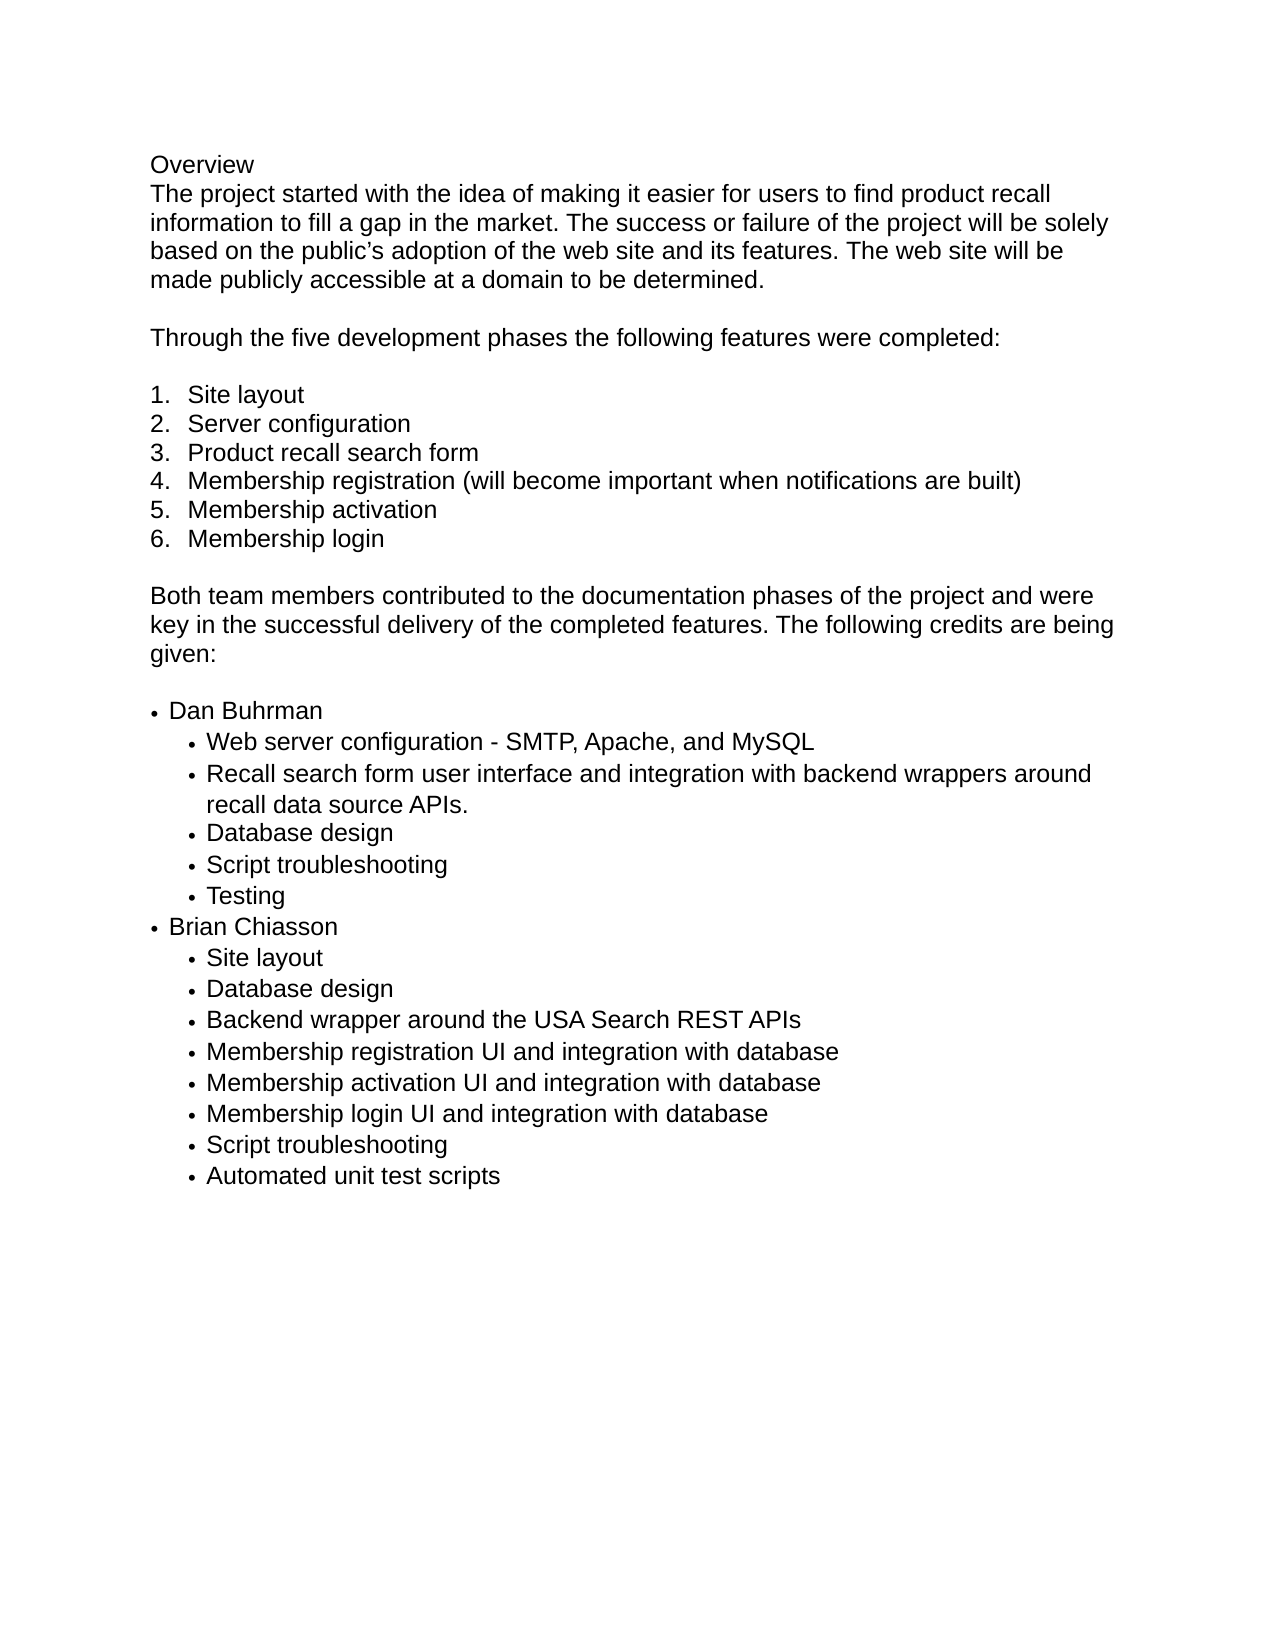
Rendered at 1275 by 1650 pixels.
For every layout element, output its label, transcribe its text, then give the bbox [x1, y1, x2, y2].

list Brian Chiasson [150, 912, 1125, 943]
list Automated unit test scripts [187, 1161, 1125, 1192]
text Through the five development phases the following features were completed: [150, 322, 1125, 351]
list Site layout [150, 380, 1125, 409]
list Script troubleshooting [187, 1130, 1125, 1161]
list Database design [187, 818, 1125, 849]
text The project started with the idea of making it easier for users to find product recall information to fill a gap in the market. The success or failure of the project will be solely based on the public’s adoption of the web site and its features. The web site will be made publicly accessible at a domain to be determined. [150, 179, 1125, 294]
list Membership registration UI and integration with database [187, 1036, 1125, 1068]
list Membership login UI and integration with database [187, 1099, 1125, 1130]
list Script troubleshooting [187, 849, 1125, 881]
list Database design [187, 974, 1125, 1005]
list Backend wrapper around the USA Search REST APIs [187, 1005, 1125, 1036]
text Both team members contributed to the documentation phases of the project and were key in the successful delivery of the completed features. The following credits are being given: [150, 581, 1125, 667]
list Product recall search form [150, 437, 1125, 466]
text Overview [150, 150, 1125, 179]
list Web server configuration - SMTP, Apache, and MySQL [187, 727, 1125, 758]
list Membership activation UI and integration with database [187, 1068, 1125, 1099]
list Recall search form user interface and integration with backend wrappers around recall data source APIs. [187, 758, 1125, 818]
list Membership activation [150, 495, 1125, 524]
list Site layout [187, 943, 1125, 974]
list Dan Buhrman [150, 696, 1125, 727]
list Membership login [150, 524, 1125, 552]
list Server configuration [150, 409, 1125, 437]
list Membership registration (will become important when notifications are built) [150, 466, 1125, 495]
list Testing [187, 881, 1125, 912]
